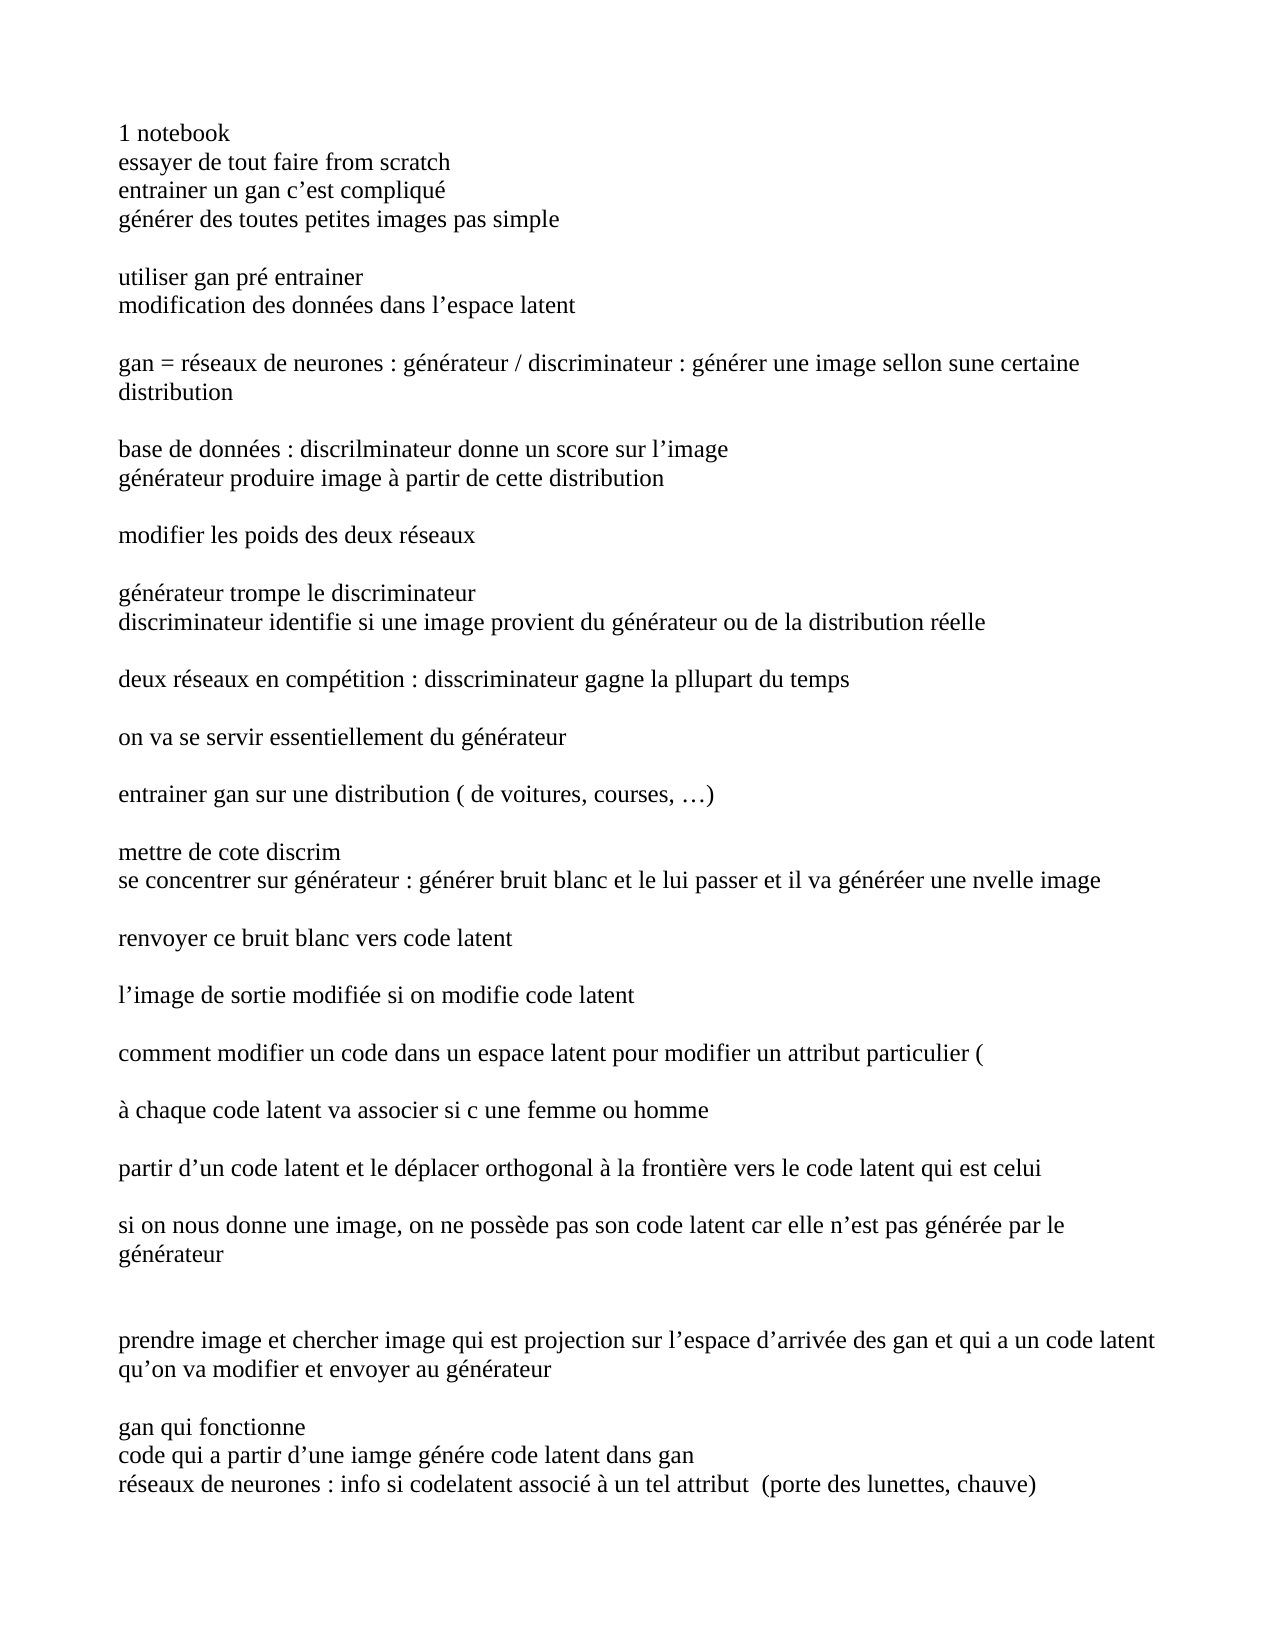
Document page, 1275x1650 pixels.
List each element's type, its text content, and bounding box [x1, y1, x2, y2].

text gan = réseaux de neurones : générateur / discriminateur : générer une image sellon sune certaine distribution [118, 348, 1157, 406]
text modifier les poids des deux réseaux [118, 521, 1157, 549]
text prendre image et chercher image qui est projection sur l’espace d’arrivée des gan et qui a un code latent qu’on va modifier et envoyer au générateur [118, 1326, 1157, 1383]
text partir d’un code latent et le déplacer orthogonal à la frontière vers le code latent qui est celui [118, 1153, 1157, 1182]
text réseaux de neurones : info si codelatent associé à un tel attribut (porte des lunettes, chauve) [118, 1469, 1157, 1498]
text 1 notebook [118, 118, 1157, 147]
text comment modifier un code dans un espace latent pour modifier un attribut particulier ( [118, 1038, 1157, 1067]
text à chaque code latent va associer si c une femme ou homme [118, 1096, 1157, 1124]
text mettre de cote discrim [118, 837, 1157, 866]
text modification des données dans l’espace latent [118, 291, 1157, 319]
text entrainer gan sur une distribution ( de voitures, courses, …) [118, 779, 1157, 808]
text on va se servir essentiellement du générateur [118, 722, 1157, 751]
text l’image de sortie modifiée si on modifie code latent [118, 981, 1157, 1009]
text générateur trompe le discriminateur [118, 578, 1157, 607]
text base de données : discrilminateur donne un score sur l’image [118, 434, 1157, 463]
text code qui a partir d’une iamge génére code latent dans gan [118, 1441, 1157, 1469]
text renvoyer ce bruit blanc vers code latent [118, 923, 1157, 952]
text entrainer un gan c’est compliqué [118, 176, 1157, 204]
text essayer de tout faire from scratch [118, 147, 1157, 176]
text si on nous donne une image, on ne possède pas son code latent car elle n’est pas générée par le générateur [118, 1211, 1157, 1268]
text gan qui fonctionne [118, 1412, 1157, 1441]
text utiliser gan pré entrainer [118, 262, 1157, 291]
text se concentrer sur générateur : générer bruit blanc et le lui passer et il va généréer une nvelle image [118, 866, 1157, 894]
text générer des toutes petites images pas simple [118, 204, 1157, 233]
text générateur produire image à partir de cette distribution [118, 463, 1157, 492]
text deux réseaux en compétition : disscriminateur gagne la pllupart du temps [118, 664, 1157, 693]
text discriminateur identifie si une image provient du générateur ou de la distribution réelle [118, 607, 1157, 636]
